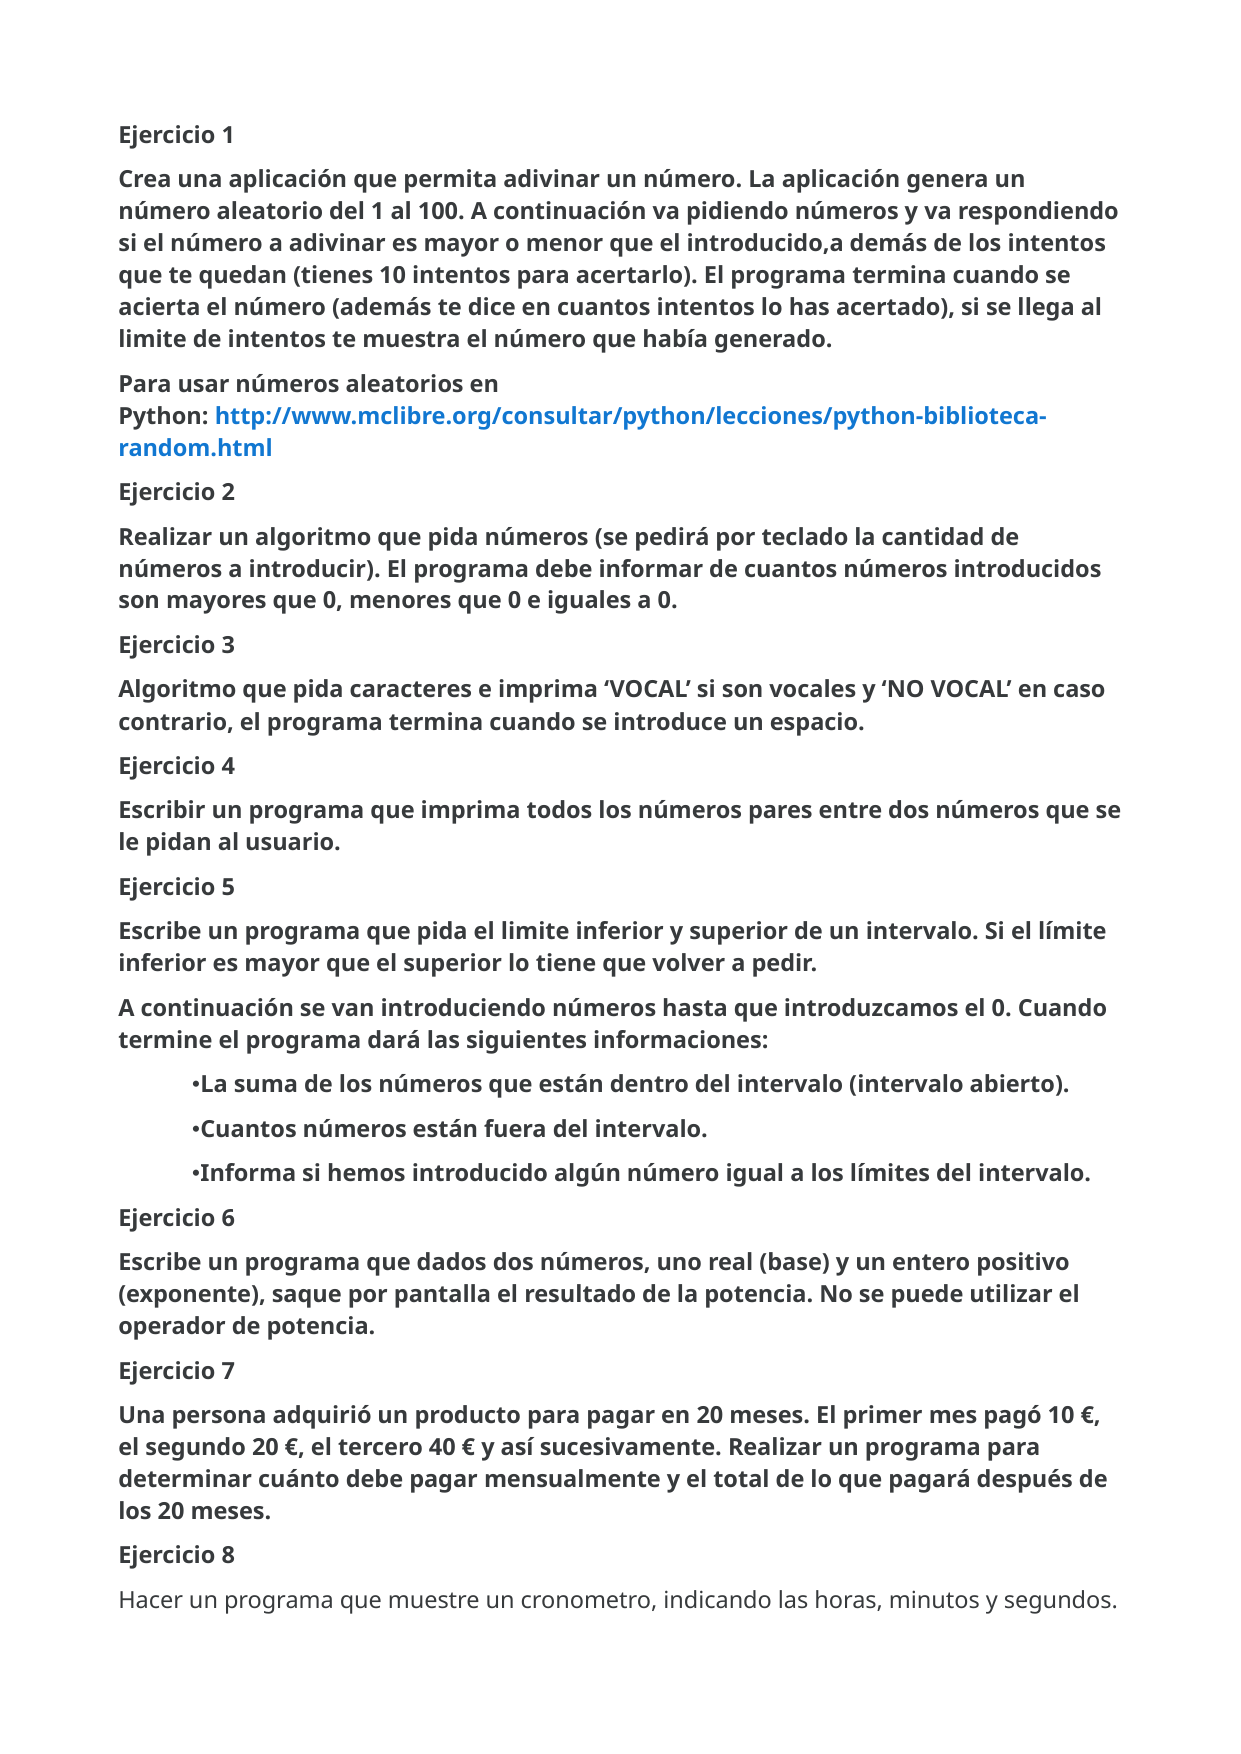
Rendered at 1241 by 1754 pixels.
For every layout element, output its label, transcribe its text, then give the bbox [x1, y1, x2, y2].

text Ejercicio 1 [118, 118, 1122, 150]
list Cuantos números están fuera del intervalo. [118, 1112, 1122, 1144]
text Ejercicio 7 [118, 1354, 1122, 1386]
text Escribe un programa que dados dos números, uno real (base) y un entero positivo (exponente), saque por pantalla el resultado de la potencia. No se puede utilizar el operador de potencia. [118, 1246, 1122, 1341]
text Ejercicio 3 [118, 628, 1122, 660]
text Escribir un programa que imprima todos los números pares entre dos números que se le pidan al usuario. [118, 794, 1122, 858]
text Para usar números aleatorios en Python: http://www.mclibre.org/consultar/python/lecciones/python-biblioteca-random.html [118, 367, 1122, 463]
text Crea una aplicación que permita adivinar un número. La aplicación genera un número aleatorio del 1 al 100. A continuación va pidiendo números y va respondiendo si el número a adivinar es mayor o menor que el introducido,a demás de los intentos que te quedan (tienes 10 intentos para acertarlo). El programa termina cuando se acierta el número (además te dice en cuantos intentos lo has acertado), si se llega al limite de intentos te muestra el número que había generado. [118, 163, 1122, 354]
text Ejercicio 4 [118, 749, 1122, 781]
text Hacer un programa que muestre un cronometro, indicando las horas, minutos y segundos. [118, 1583, 1122, 1615]
text Realizar un algoritmo que pida números (se pedirá por teclado la cantidad de números a introducir). El programa debe informar de cuantos números introducidos son mayores que 0, menores que 0 e iguales a 0. [118, 520, 1122, 616]
text Ejercicio 2 [118, 475, 1122, 507]
text Ejercicio 8 [118, 1539, 1122, 1571]
text A continuación se van introduciendo números hasta que introduzcamos el 0. Cuando termine el programa dará las siguientes informaciones: [118, 991, 1122, 1055]
text Una persona adquirió un producto para pagar en 20 meses. El primer mes pagó 10 €, el segundo 20 €, el tercero 40 € y así sucesivamente. Realizar un programa para determinar cuánto debe pagar mensualmente y el total de lo que pagará después de los 20 meses. [118, 1398, 1122, 1526]
text Algoritmo que pida caracteres e imprima ‘VOCAL’ si son vocales y ‘NO VOCAL’ en caso contrario, el programa termina cuando se introduce un espacio. [118, 673, 1122, 737]
text Ejercicio 5 [118, 870, 1122, 902]
list Informa si hemos introducido algún número igual a los límites del intervalo. [118, 1157, 1122, 1188]
text Escribe un programa que pida el limite inferior y superior de un intervalo. Si el límite inferior es mayor que el superior lo tiene que volver a pedir. [118, 915, 1122, 979]
text Ejercicio 6 [118, 1201, 1122, 1233]
list La suma de los números que están dentro del intervalo (intervalo abierto). [118, 1068, 1122, 1099]
